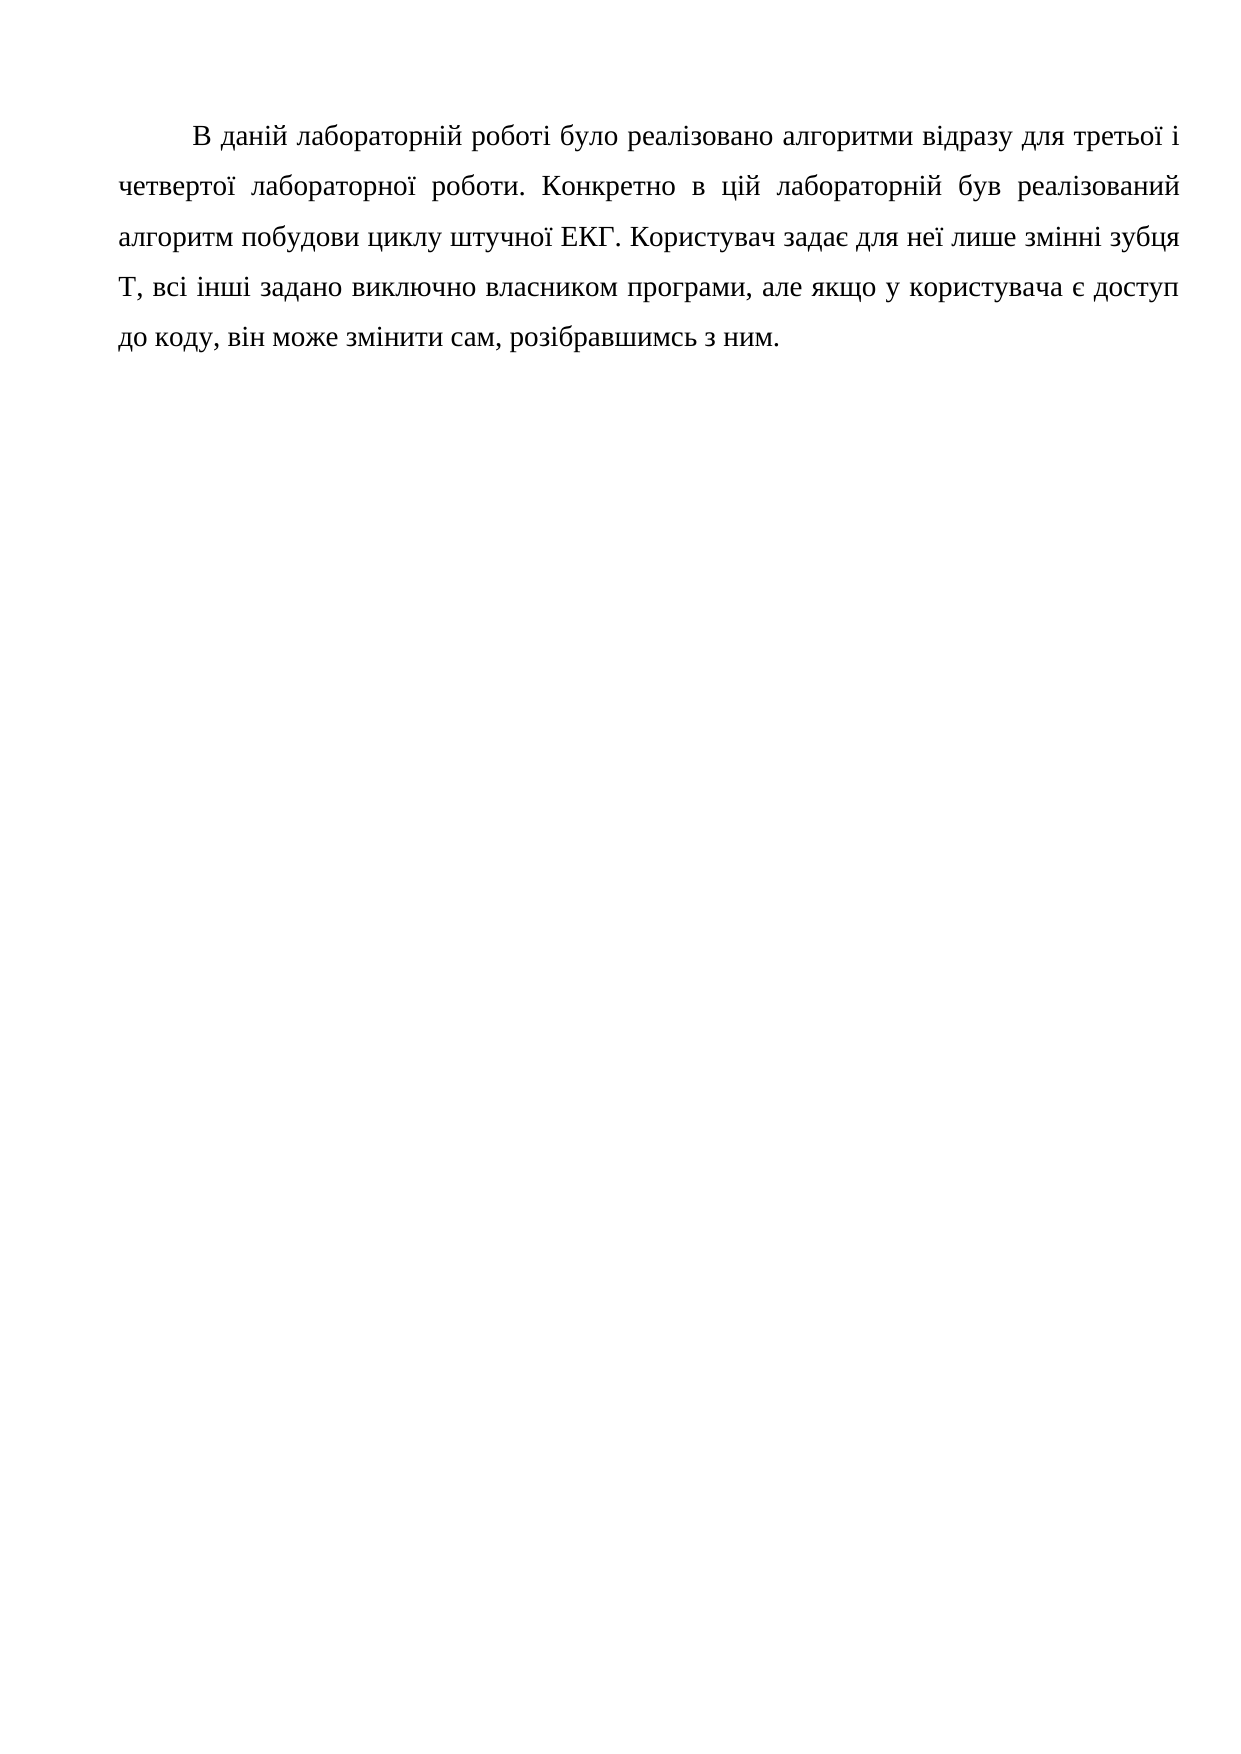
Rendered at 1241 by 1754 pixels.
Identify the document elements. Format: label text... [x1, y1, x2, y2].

text В даній лабораторній роботі було реалізовано алгоритми відразу для третьої і четвертої лабораторної роботи. Конкретно в цій лабораторній був реалізований алгоритм побудови циклу штучної ЕКГ. Користувач задає для неї лише змінні зубця T, всі інші задано виключно власником програми, але якщо у користувача є доступ до коду, він може змінити сам, розібравшимсь з ним. [118, 118, 1181, 353]
